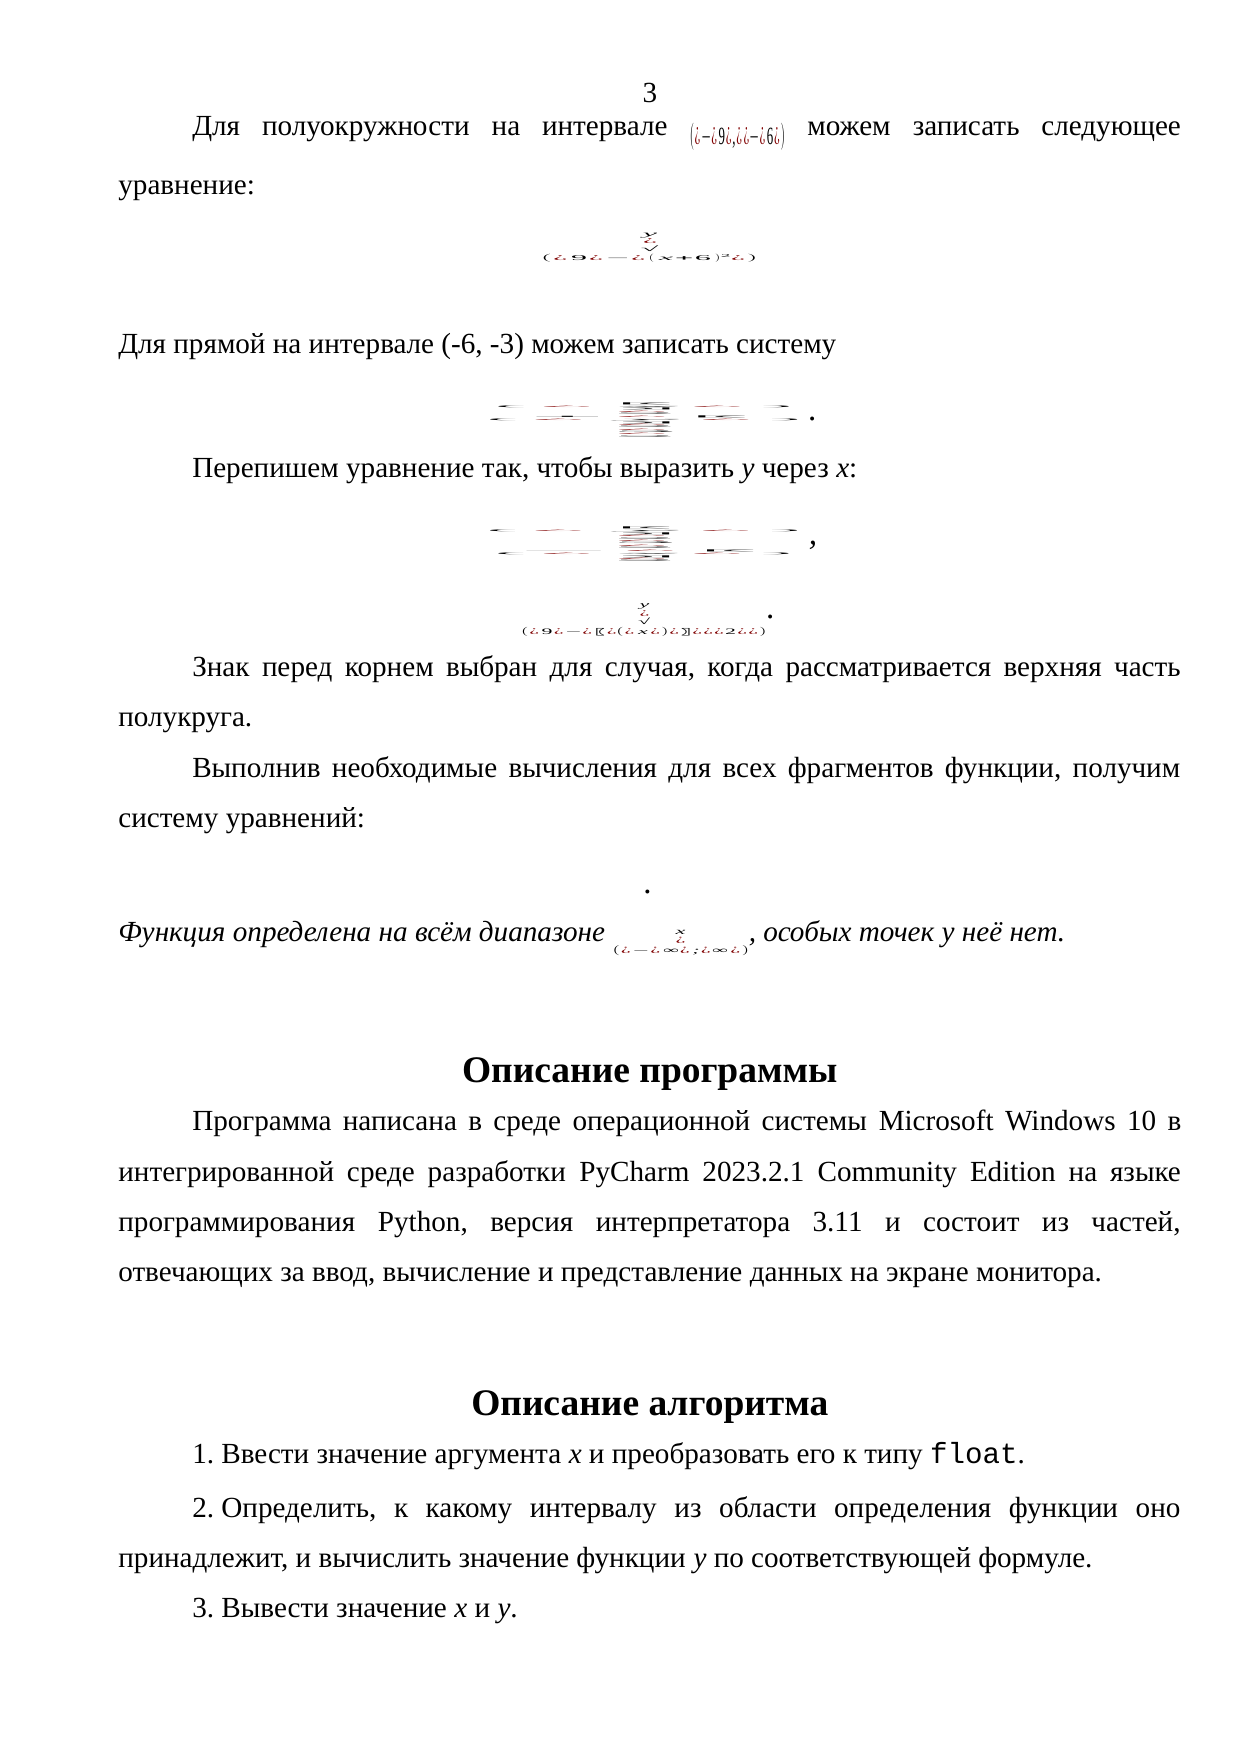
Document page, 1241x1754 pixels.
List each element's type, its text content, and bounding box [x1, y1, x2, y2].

text . [118, 587, 1181, 637]
text Функция определена на всём диапазоне , особых точек у неё нет. [118, 914, 1181, 956]
list Вывести значение x и y. [118, 1590, 1181, 1624]
subtitle Описание программы [118, 1048, 1181, 1091]
subtitle Описание алгоритма [118, 1380, 1181, 1423]
text Для прямой на интервале (-6, -3) можем записать систему [118, 326, 1181, 359]
text Выполнив необходимые вычисления для всех фрагментов функции, получим систему уравнений: [118, 750, 1181, 833]
text . [118, 389, 1181, 438]
text Перепишем уравнение так, чтобы выразить y через x: [118, 450, 1181, 484]
list Ввести значение аргумента x и преобразовать его к типу float. [118, 1436, 1181, 1472]
text Для полуокружности на интервале можем записать следующее уравнение: [118, 108, 1181, 201]
text Знак перед корнем выбран для случая, когда рассматривается верхняя часть полукруга. [118, 649, 1181, 733]
list Определить, к какому интервалу из области определения функции оно принадлежит, и вычислить значение функции y по соответствующей формуле. [118, 1490, 1181, 1574]
text , [118, 513, 1181, 562]
text . [118, 863, 1181, 901]
text Программа написана в среде операционной системы Microsoft Windows 10 в интегрированной среде разработки PyCharm 2023.2.1 Community Edition на языке программирования Python, версия интерпретатора 3.11 и состоит из частей, отвечающих за ввод, вычисление и представление данных на экране монитора. [118, 1103, 1181, 1288]
